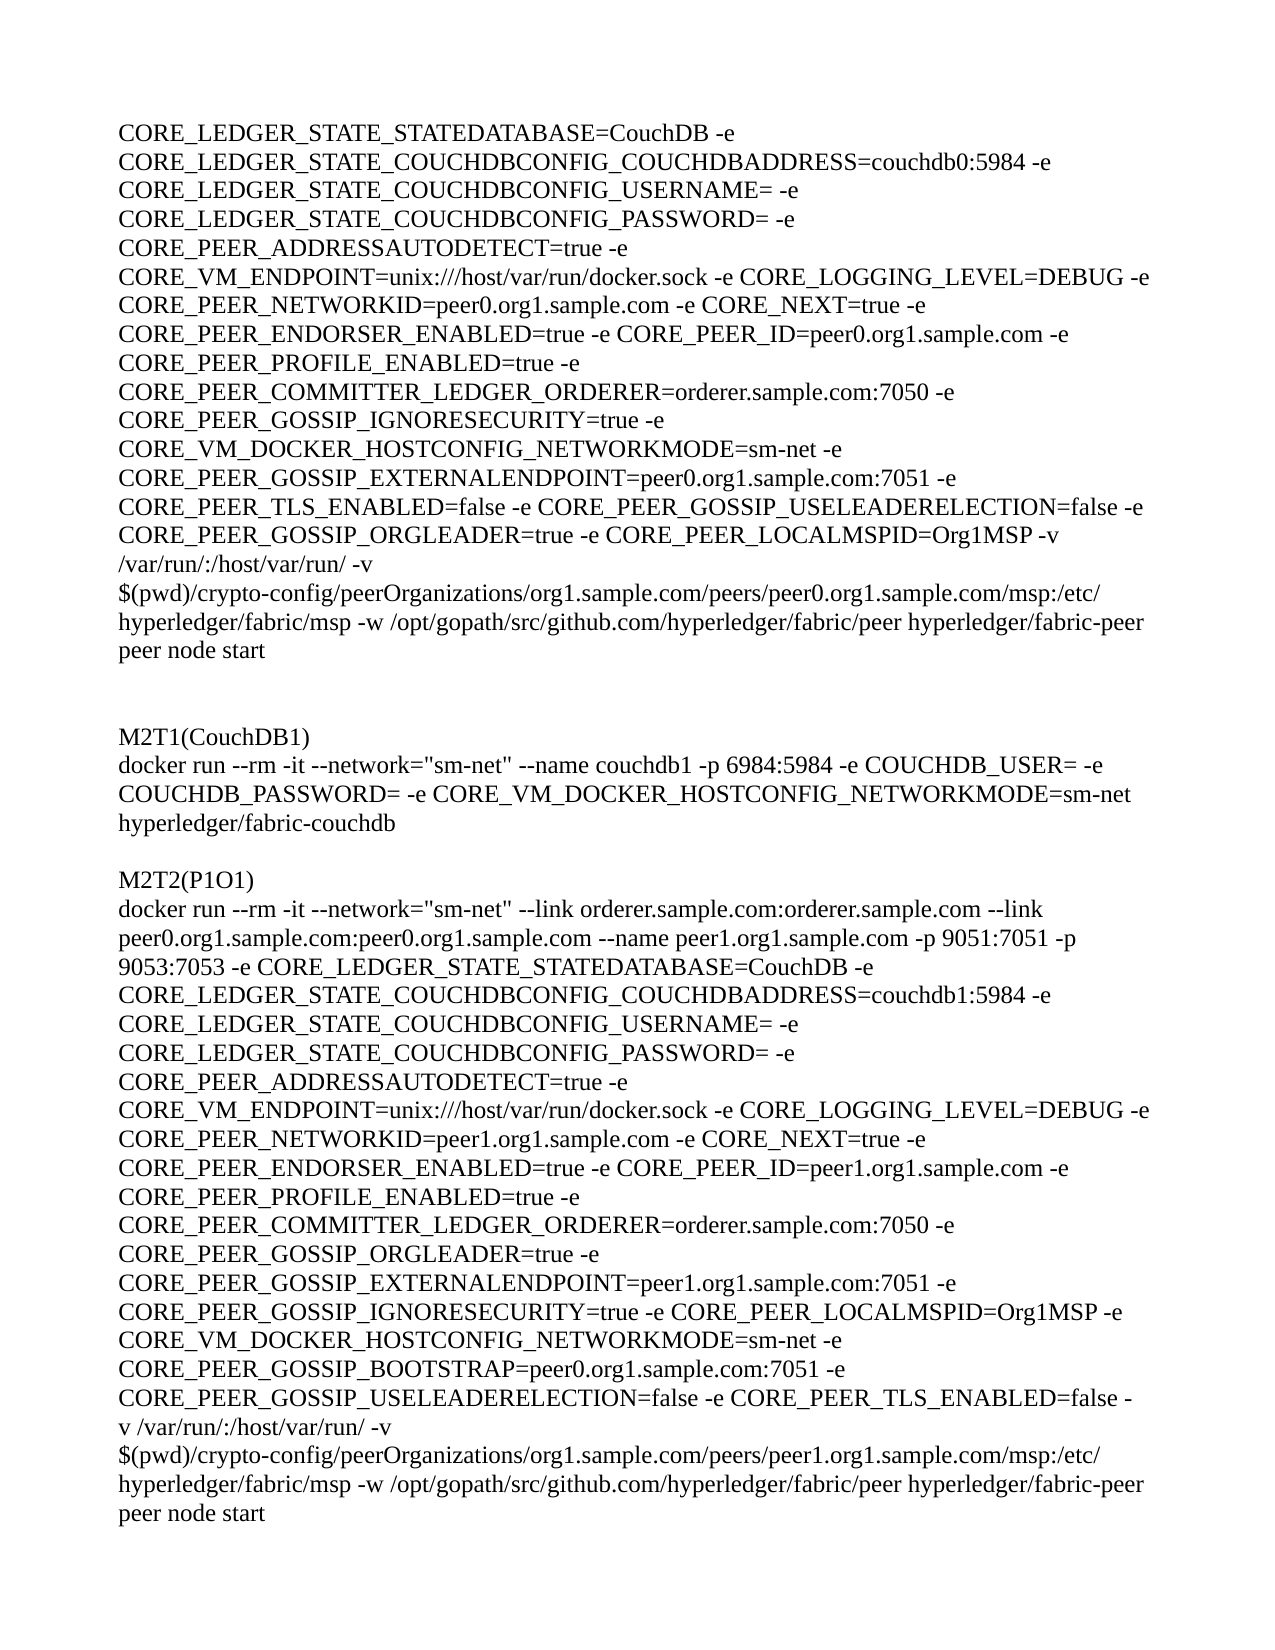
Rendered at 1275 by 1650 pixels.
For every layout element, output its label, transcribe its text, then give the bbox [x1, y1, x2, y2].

text docker run --rm -it --network="sm-net" --name couchdb1 -p 6984:5984 -e COUCHDB_USER= -e COUCHDB_PASSWORD= -e CORE_VM_DOCKER_HOSTCONFIG_NETWORKMODE=sm-net hyperledger/fabric-couchdb [118, 751, 1157, 837]
text docker run --rm -it --network="sm-net" --link orderer.sample.com:orderer.sample.com --link peer0.org1.sample.com:peer0.org1.sample.com --name peer1.org1.sample.com -p 9051:7051 -p 9053:7053 -e CORE_LEDGER_STATE_STATEDATABASE=CouchDB -e CORE_LEDGER_STATE_COUCHDBCONFIG_COUCHDBADDRESS=couchdb1:5984 -e CORE_LEDGER_STATE_COUCHDBCONFIG_USERNAME= -e CORE_LEDGER_STATE_COUCHDBCONFIG_PASSWORD= -e CORE_PEER_ADDRESSAUTODETECT=true -e CORE_VM_ENDPOINT=unix:///host/var/run/docker.sock -e CORE_LOGGING_LEVEL=DEBUG -e CORE_PEER_NETWORKID=peer1.org1.sample.com -e CORE_NEXT=true -e CORE_PEER_ENDORSER_ENABLED=true -e CORE_PEER_ID=peer1.org1.sample.com -e CORE_PEER_PROFILE_ENABLED=true -e CORE_PEER_COMMITTER_LEDGER_ORDERER=orderer.sample.com:7050 -e CORE_PEER_GOSSIP_ORGLEADER=true -e CORE_PEER_GOSSIP_EXTERNALENDPOINT=peer1.org1.sample.com:7051 -e CORE_PEER_GOSSIP_IGNORESECURITY=true -e CORE_PEER_LOCALMSPID=Org1MSP -e CORE_VM_DOCKER_HOSTCONFIG_NETWORKMODE=sm-net -e CORE_PEER_GOSSIP_BOOTSTRAP=peer0.org1.sample.com:7051 -e CORE_PEER_GOSSIP_USELEADERELECTION=false -e CORE_PEER_TLS_ENABLED=false -v /var/run/:/host/var/run/ -v $(pwd)/crypto-config/peerOrganizations/org1.sample.com/peers/peer1.org1.sample.com/msp:/etc/hyperledger/fabric/msp -w /opt/gopath/src/github.com/hyperledger/fabric/peer hyperledger/fabric-peer peer node start [118, 894, 1157, 1527]
text CORE_LEDGER_STATE_STATEDATABASE=CouchDB -e CORE_LEDGER_STATE_COUCHDBCONFIG_COUCHDBADDRESS=couchdb0:5984 -e CORE_LEDGER_STATE_COUCHDBCONFIG_USERNAME= -e CORE_LEDGER_STATE_COUCHDBCONFIG_PASSWORD= -e CORE_PEER_ADDRESSAUTODETECT=true -e CORE_VM_ENDPOINT=unix:///host/var/run/docker.sock -e CORE_LOGGING_LEVEL=DEBUG -e CORE_PEER_NETWORKID=peer0.org1.sample.com -e CORE_NEXT=true -e CORE_PEER_ENDORSER_ENABLED=true -e CORE_PEER_ID=peer0.org1.sample.com -e CORE_PEER_PROFILE_ENABLED=true -e CORE_PEER_COMMITTER_LEDGER_ORDERER=orderer.sample.com:7050 -e CORE_PEER_GOSSIP_IGNORESECURITY=true -e CORE_VM_DOCKER_HOSTCONFIG_NETWORKMODE=sm-net -e CORE_PEER_GOSSIP_EXTERNALENDPOINT=peer0.org1.sample.com:7051 -e CORE_PEER_TLS_ENABLED=false -e CORE_PEER_GOSSIP_USELEADERELECTION=false -e CORE_PEER_GOSSIP_ORGLEADER=true -e CORE_PEER_LOCALMSPID=Org1MSP -v /var/run/:/host/var/run/ -v $(pwd)/crypto-config/peerOrganizations/org1.sample.com/peers/peer0.org1.sample.com/msp:/etc/hyperledger/fabric/msp -w /opt/gopath/src/github.com/hyperledger/fabric/peer hyperledger/fabric-peer peer node start [118, 118, 1157, 664]
text M2T2(P1O1) [118, 866, 1157, 894]
text M2T1(CouchDB1) [118, 722, 1157, 751]
